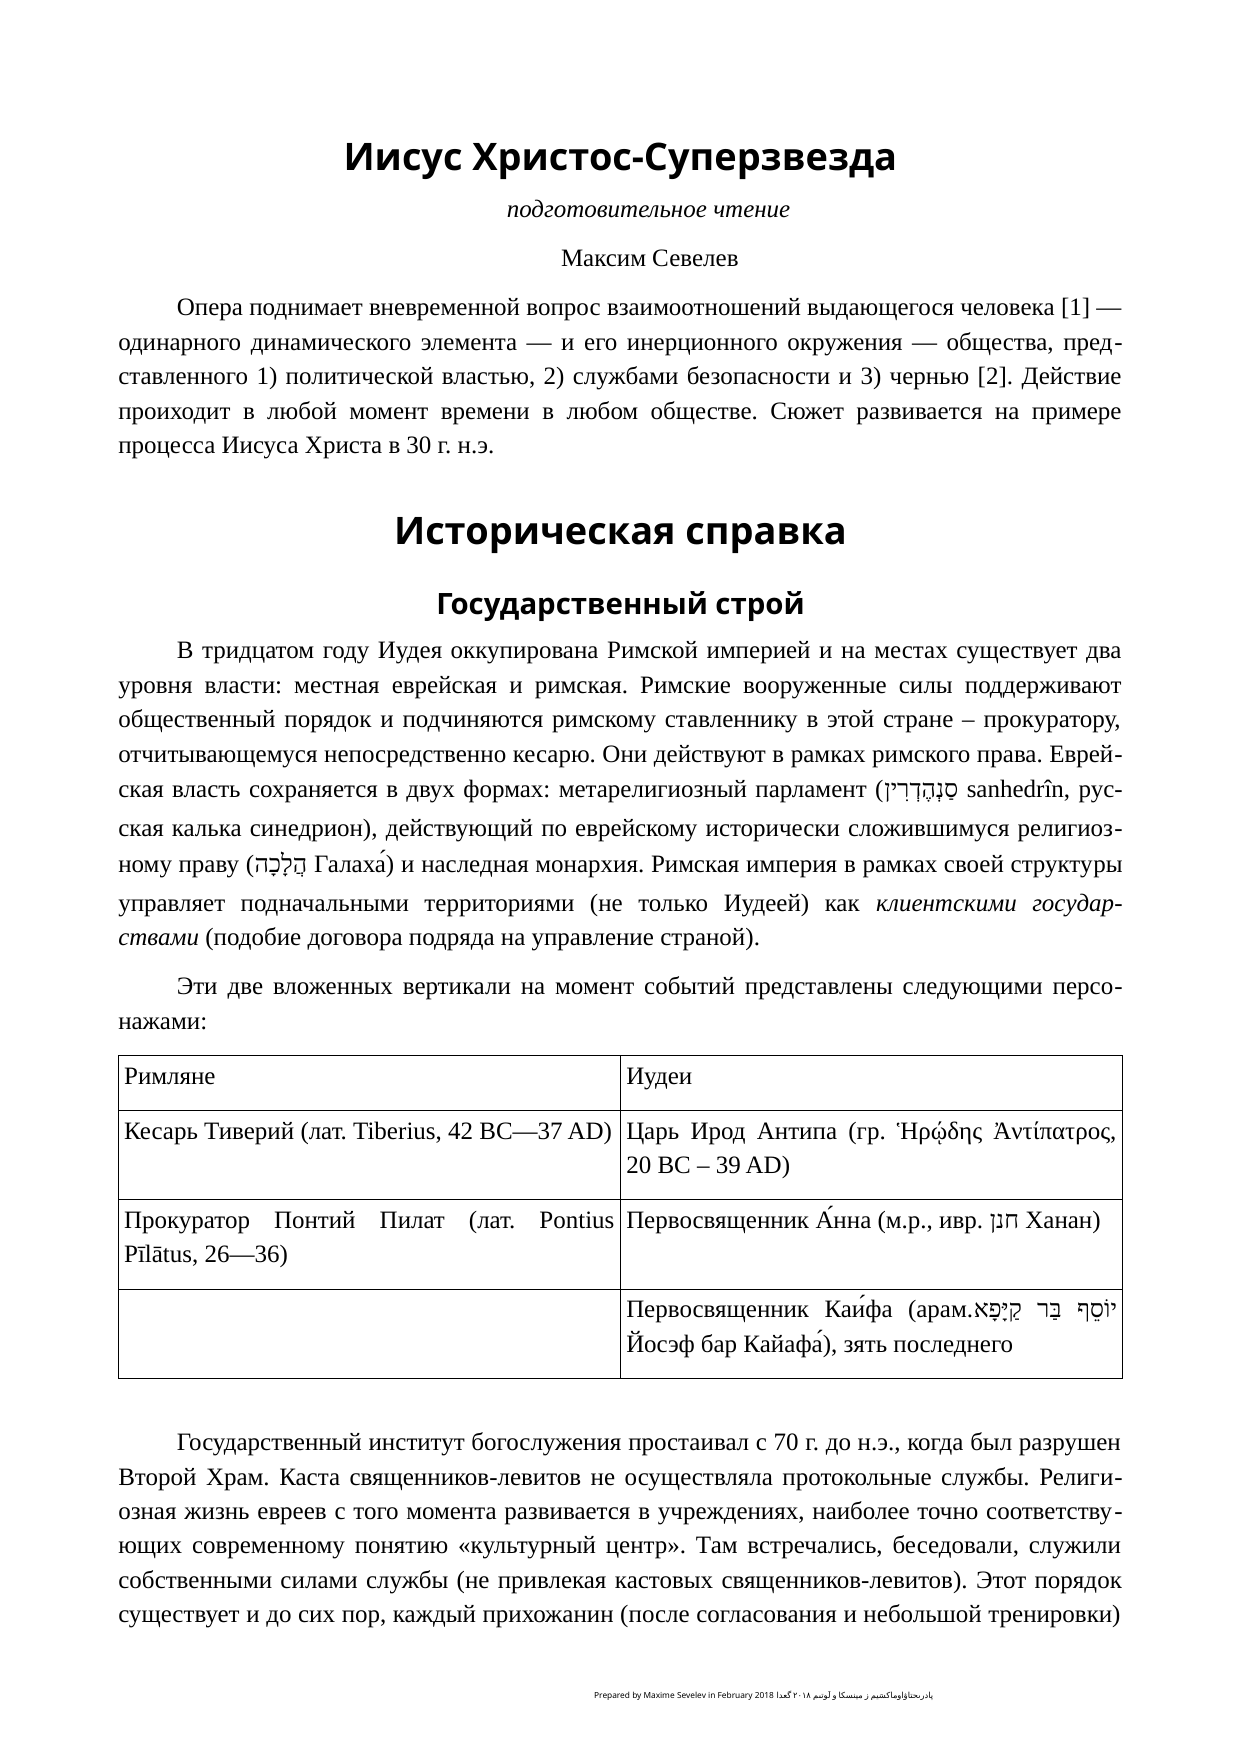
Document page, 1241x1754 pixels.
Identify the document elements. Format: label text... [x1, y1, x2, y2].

table_cell Кесарь Тиверий (лат. Tiberius, 42 BC—37 AD) [119, 1111, 620, 1199]
subtitle Государственный строй [118, 583, 1122, 623]
subtitle Иисус Христос-Суперзвезда [118, 130, 1122, 182]
subtitle Историческая справка [118, 504, 1122, 556]
table_cell [119, 1290, 620, 1378]
text Государственный институт богослужения простаивал с 70 г. до н.э., когда был разрушен Вто­рой Храм. Каста священников-левитов не осуществляла протокольные службы. Религи­озная жизнь евреев с того момента развивается в учреждениях, наиболее точно соответству­ющих современному понятию «культурный центр». Там встречались, беседовали, служили соб­ственными силами службы (не привлекая кастовых священников-левитов). Этот порядок су­ществует и до сих пор, каждый прихожанин (после согласования и небольшой тренировки) допускается до чтения Торы в собрании (בֵּית כְּנֶסֶת‏‎, бейт кне́сет «дом собрания», греческая калька συναγωγή синаго́га), в наиболее прогрессивных и феминизированных (сегодня) – так­же и женщины. В этих культурных центрах не было запрещено приторговывать и могли слу­чаться эксцессы, когда основной деятельностью конкретного учреждения по факту станови­лась именно торговля. [118, 1427, 1122, 1628]
table_header Римляне [119, 1056, 620, 1110]
table_cell Царь Ирод Антипа (гр. Ἡρῴδης Ἀντίπατρος, 20 BC – 39 AD) [621, 1111, 1122, 1199]
table_cell Первосвященник Каи́фа (арам.יוֹסֵף בַּר קַיָּפָא Йо­сэф бар Кайафа́), зять по­следнего [621, 1290, 1122, 1378]
table_cell Прокуратор Понтий Пилат (лат. Pontius Pīlātus, 26—36) [119, 1200, 620, 1289]
table_cell Первосвященник А́нна (м.р., ивр. חנן‬ Ханан) [621, 1200, 1122, 1289]
text подготовительное чтение [118, 194, 1122, 223]
text Опера поднимает вневременной вопрос взаимоотношений выдающегося человека [1] — оди­нарного динамического элемента — и его инерционного окружения — общества, пред­ставленного 1) политической властью, 2) службами безопасности и 3) чернью [2]. Действие прои­ходит в любой момент времени в любом обществе. Сюжет развивается на примере процесса Иисуса Христа в 30 г. н.э. [118, 292, 1122, 459]
text Максим Севелев [118, 243, 1122, 272]
table_header Иудеи [621, 1056, 1122, 1110]
text Эти две вложенных вертикали на момент событий представлены следующими персо­нажами: [118, 971, 1122, 1035]
text В тридцатом году Иудея оккупирована Римской империей и на местах существует два уров­ня власти: местная еврейская и римская. Римские вооруженные силы поддерживают обще­ственный порядок и подчиняются римскому ставленнику в этой стране – прокуратору, отчи­тывающемуся непосредственно кесарю. Они действуют в рамках римского права. Еврей­ская власть сохраняется в двух формах: метарелигиозный парламент (סַנְהֶדְרִין‬ sanhedrîn, рус­ская калька синедрион), действующий по еврейскому исторически сложившимуся религиоз­ному праву (הֲלָכָה‬ Галаха́) и наследная монархия. Римская империя в рамках своей структу­ры управляет подначальными территориями (не только Иудеей) как клиентскими государ­ствами (подобие договора подряда на управление страной). [118, 636, 1122, 951]
